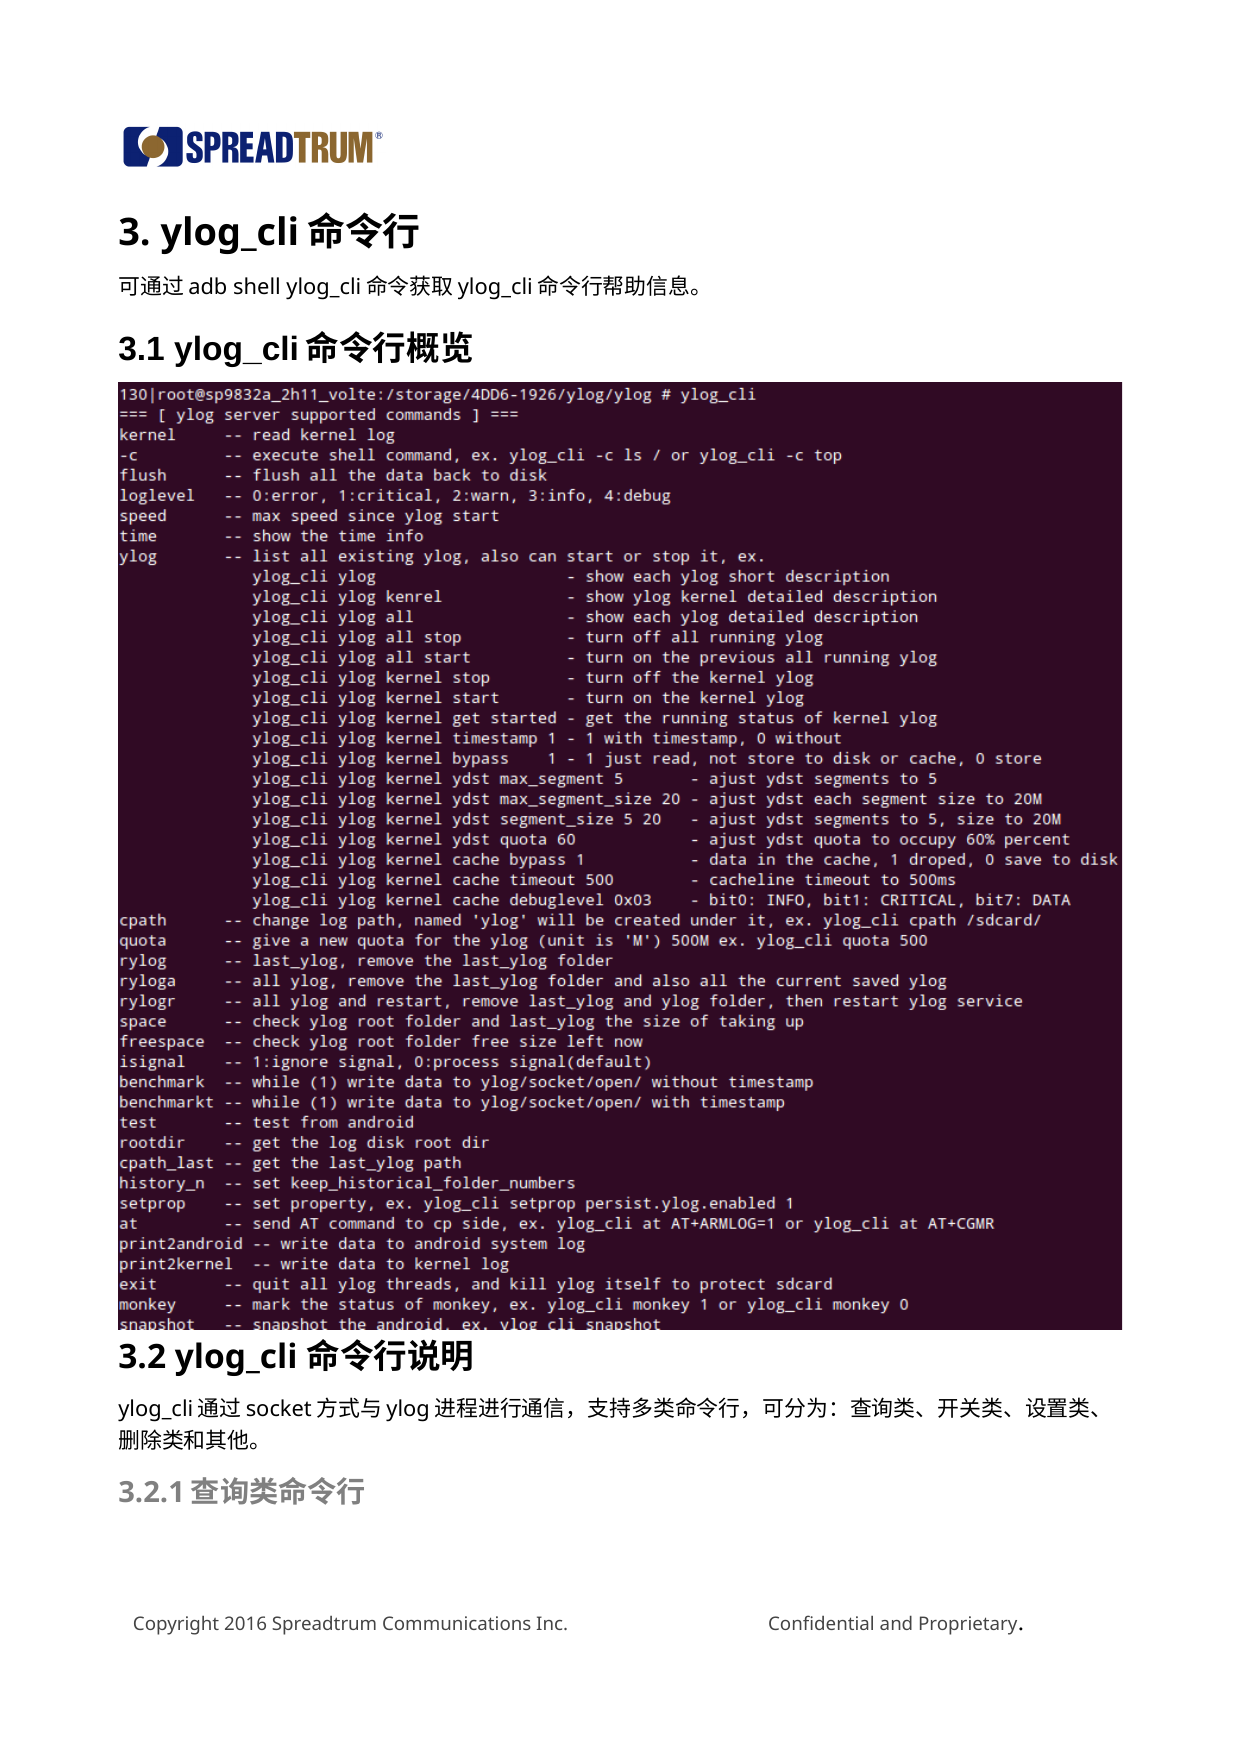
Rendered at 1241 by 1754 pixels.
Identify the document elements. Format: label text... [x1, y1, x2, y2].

subtitle 3. ylog_cli命令行 [118, 201, 1122, 256]
subtitle 3.2.1查询类命令行 [118, 1469, 1122, 1511]
subtitle 3.2 ylog_cli 命令行说明 [118, 1330, 1122, 1378]
text ylog_cli通过socket方式与ylog进程进行通信，支持多类命令行，可分为：查询类、开关类、设置类、删除类和其他。 [118, 1391, 1122, 1454]
picture [120, 123, 386, 168]
picture [118, 382, 1123, 1330]
text 可通过adb shell ylog_cli命令获取ylog_cli命令行帮助信息。 [118, 269, 1122, 301]
subtitle 3.1 ylog_cli命令行概览 [118, 322, 1122, 370]
